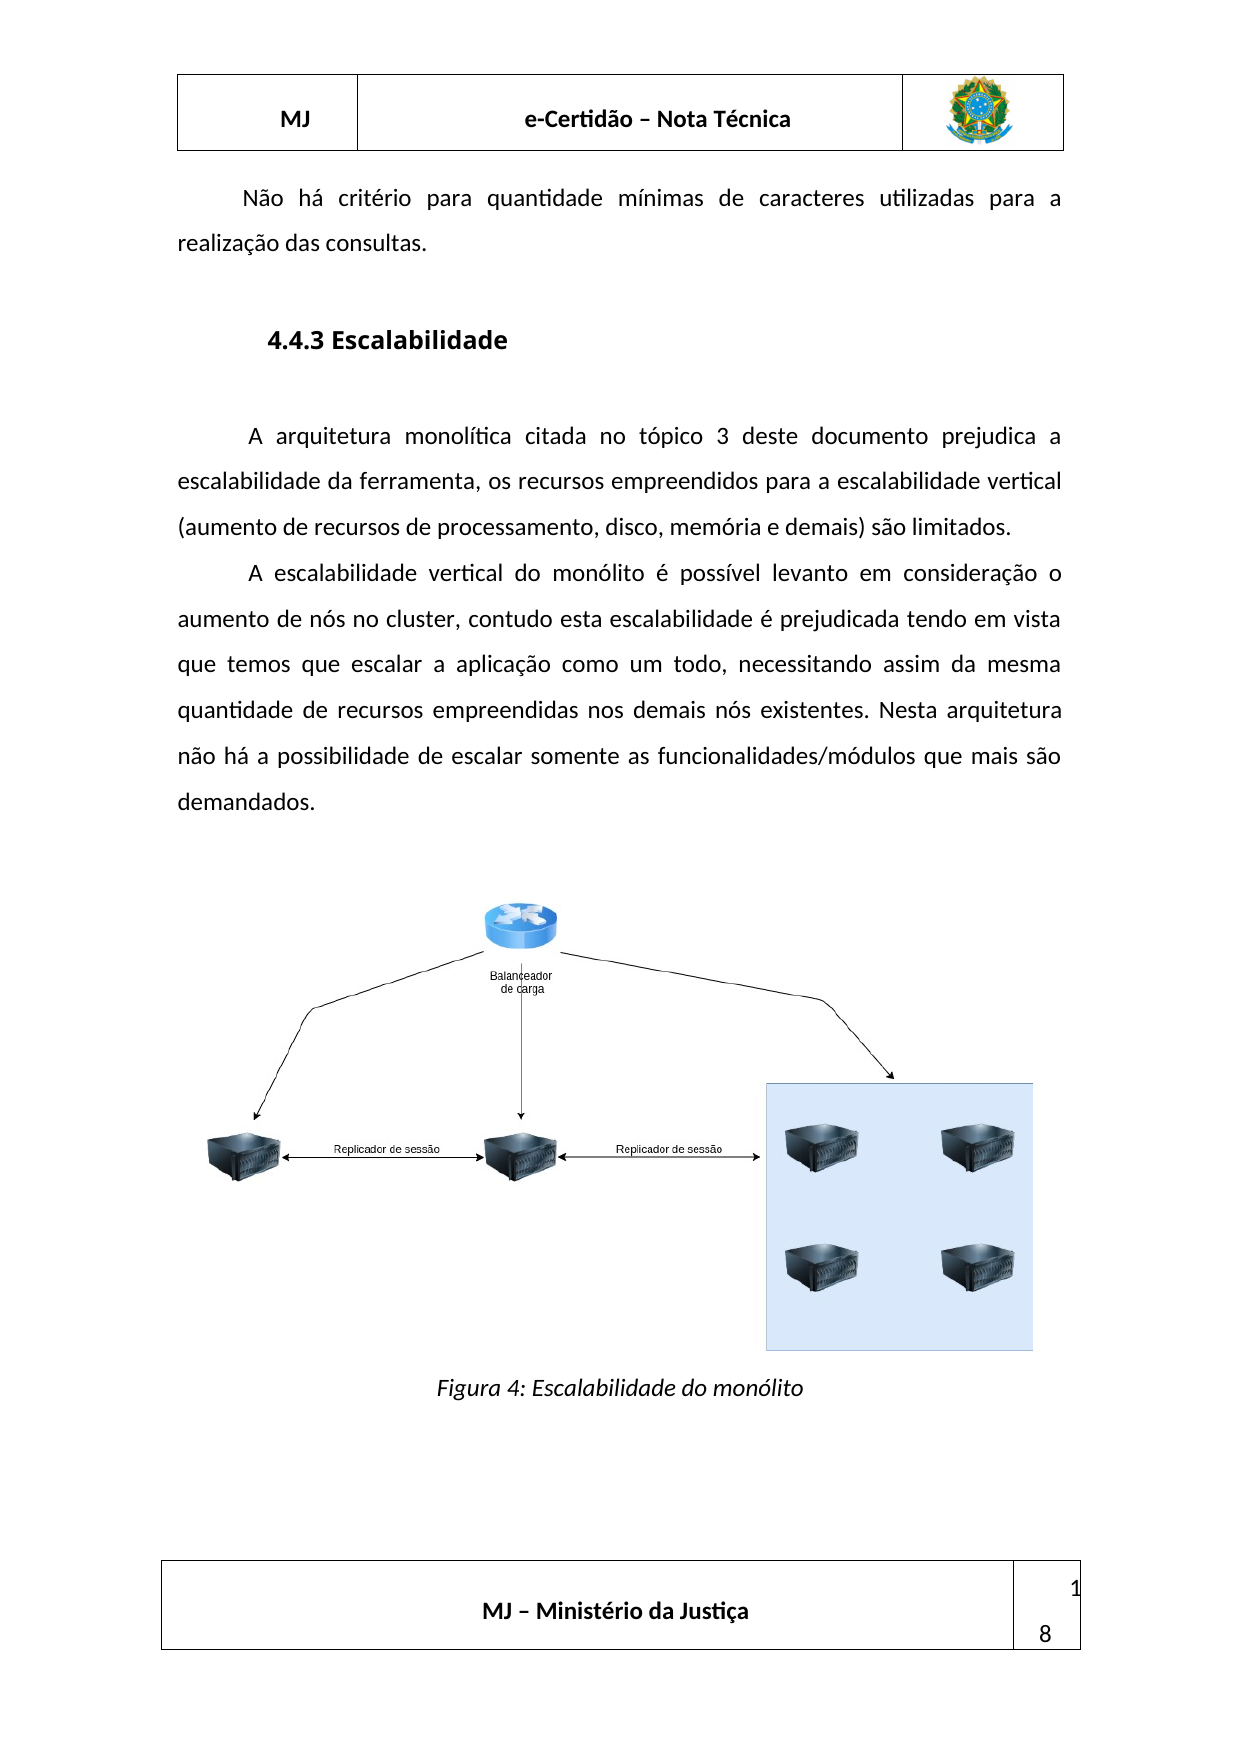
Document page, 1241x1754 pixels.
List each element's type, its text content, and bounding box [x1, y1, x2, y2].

text A escalabilidade vertical do monólito é possível levanto em consideração o aumento de nós no cluster, contudo esta escalabilidade é prejudicada tendo em vista que temos que escalar a aplicação como um todo, necessitando assim da mesma quantidade de recursos empreendidas nos demais nós existentes. Nesta arquitetura não há a possibilidade de escalar somente as funcionalidades/módulos que mais são demandados. [177, 633, 1063, 649]
text A escalabilidade vertical do monólito é possível levanto em consideração o aumento de nós no cluster, contudo esta escalabilidade é prejudicada tendo em vista que temos que escalar a aplicação como um todo, necessitando assim da mesma quantidade de recursos empreendidas nos demais nós existentes. Nesta arquitetura não há a possibilidade de escalar somente as funcionalidades/módulos que mais são demandados. [177, 557, 1063, 603]
text A escalabilidade vertical do monólito é possível levanto em consideração o aumento de nós no cluster, contudo esta escalabilidade é prejudicada tendo em vista que temos que escalar a aplicação como um todo, necessitando assim da mesma quantidade de recursos empreendidas nos demais nós existentes. Nesta arquitetura não há a possibilidade de escalar somente as funcionalidades/módulos que mais são demandados. [177, 679, 1063, 694]
text A arquitetura monolítica citada no tópico 3 deste documento prejudica a escalabilidade da ferramenta, os recursos empreendidos para a escalabilidade vertical (aumento de recursos de processamento, disco, memória e demais) são limitados. [177, 420, 1063, 466]
subtitle 4.4.3 Escalabilidade [177, 323, 267, 357]
subtitle 4.4.3 Escalabilidade [508, 323, 1063, 357]
text A escalabilidade vertical do monólito é possível levanto em consideração o aumento de nós no cluster, contudo esta escalabilidade é prejudicada tendo em vista que temos que escalar a aplicação como um todo, necessitando assim da mesma quantidade de recursos empreendidas nos demais nós existentes. Nesta arquitetura não há a possibilidade de escalar somente as funcionalidades/módulos que mais são demandados. [177, 770, 1063, 816]
picture [207, 889, 1033, 1351]
picture [944, 75, 1020, 149]
text A arquitetura monolítica citada no tópico 3 deste documento prejudica a escalabilidade da ferramenta, os recursos empreendidos para a escalabilidade vertical (aumento de recursos de processamento, disco, memória e demais) são limitados. [177, 496, 1063, 542]
text Não há critério para quantidade mínimas de caracteres utilizadas para a realização das consultas. [177, 182, 1063, 258]
text A escalabilidade vertical do monólito é possível levanto em consideração o aumento de nós no cluster, contudo esta escalabilidade é prejudicada tendo em vista que temos que escalar a aplicação como um todo, necessitando assim da mesma quantidade de recursos empreendidas nos demais nós existentes. Nesta arquitetura não há a possibilidade de escalar somente as funcionalidades/módulos que mais são demandados. [177, 725, 1063, 740]
text Figura 4: Escalabilidade do monólito [207, 1351, 1033, 1402]
